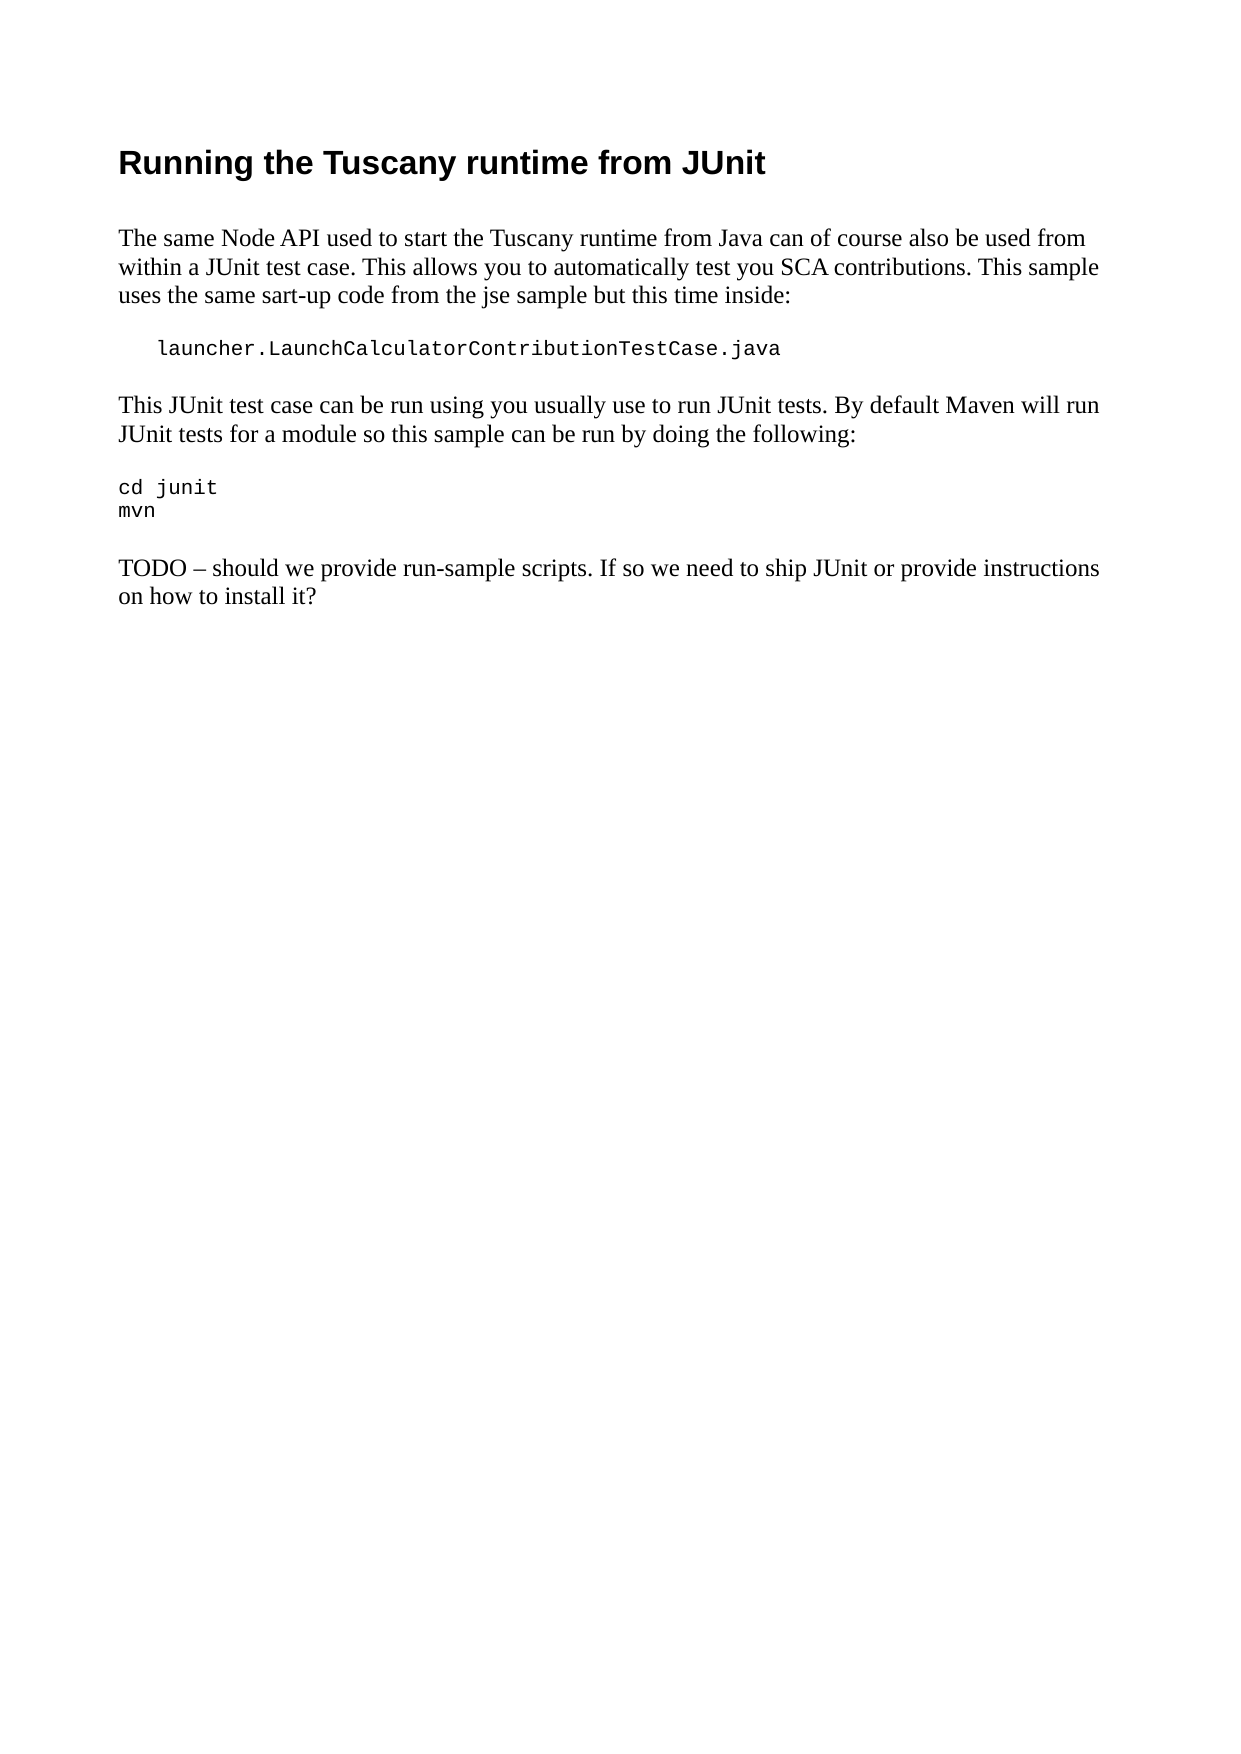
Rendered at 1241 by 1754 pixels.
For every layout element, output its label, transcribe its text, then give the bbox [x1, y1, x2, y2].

text This JUnit test case can be run using you usually use to run JUnit tests. By default Maven will run JUnit tests for a module so this sample can be run by doing the following: [118, 390, 1122, 448]
text TODO – should we provide run-sample scripts. If so we need to ship JUnit or provide instructions on how to install it? [118, 553, 1122, 610]
text cd junit [118, 477, 1122, 500]
text mvn [118, 500, 1122, 524]
text launcher.LaunchCalculatorContributionTestCase.java [118, 338, 1122, 362]
text The same Node API used to start the Tuscany runtime from Java can of course also be used from within a JUnit test case. This allows you to automatically test you SCA contributions. This sample uses the same sart-up code from the jse sample but this time inside: [118, 223, 1122, 309]
subtitle Running the Tuscany runtime from JUnit [118, 143, 1122, 182]
